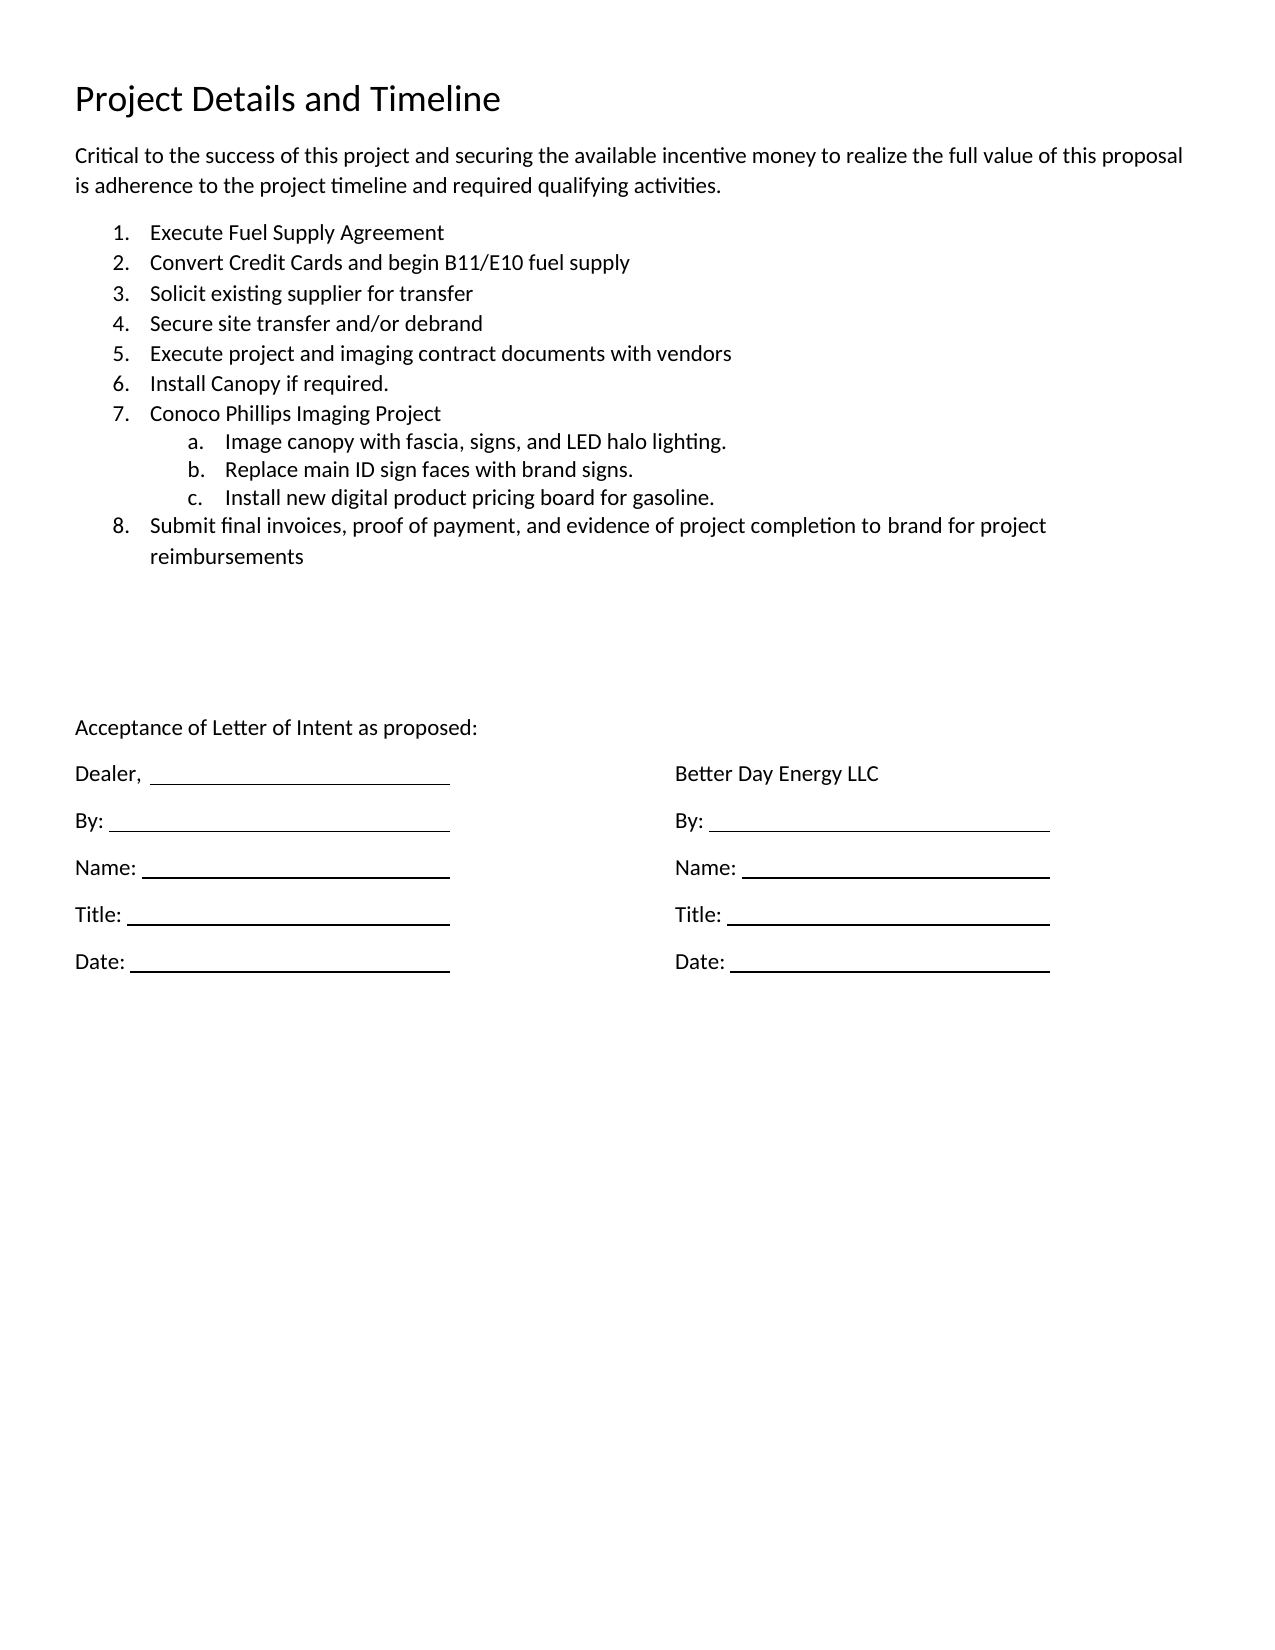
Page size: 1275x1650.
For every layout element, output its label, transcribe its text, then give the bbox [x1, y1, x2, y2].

text Date: Date: [75, 947, 1200, 975]
list Install Canopy if required. [112, 369, 1200, 397]
list Submit final invoices, proof of payment, and evidence of project completion to brand for project reimbursements [112, 512, 1200, 570]
list Install new digital product pricing board for gasoline. [187, 483, 1200, 512]
text Acceptance of Letter of Intent as proposed: [75, 713, 1200, 741]
list Image canopy with fascia, signs, and LED halo lighting. [187, 427, 1200, 456]
text Dealer, Better Day Energy LLC [75, 759, 1200, 787]
list Convert Credit Cards and begin B11/E10 fuel supply [112, 248, 1200, 276]
list Conoco Phillips Imaging Project [112, 399, 1200, 427]
list Solicit existing supplier for transfer [112, 279, 1200, 307]
list Execute Fuel Supply Agreement [112, 218, 1200, 246]
text Critical to the success of this project and securing the available incentive money to realize the full value of this proposal is adherence to the project timeline and required qualifying activities. [75, 141, 1200, 199]
text Title: Title: [75, 900, 1200, 928]
text Name: Name: [75, 853, 1200, 881]
list Secure site transfer and/or debrand [112, 309, 1200, 337]
text Project Details and Timeline [75, 75, 1200, 121]
list Replace main ID sign faces with brand signs. [187, 456, 1200, 483]
text By: By: [75, 806, 1200, 834]
list Execute project and imaging contract documents with vendors [112, 339, 1200, 367]
